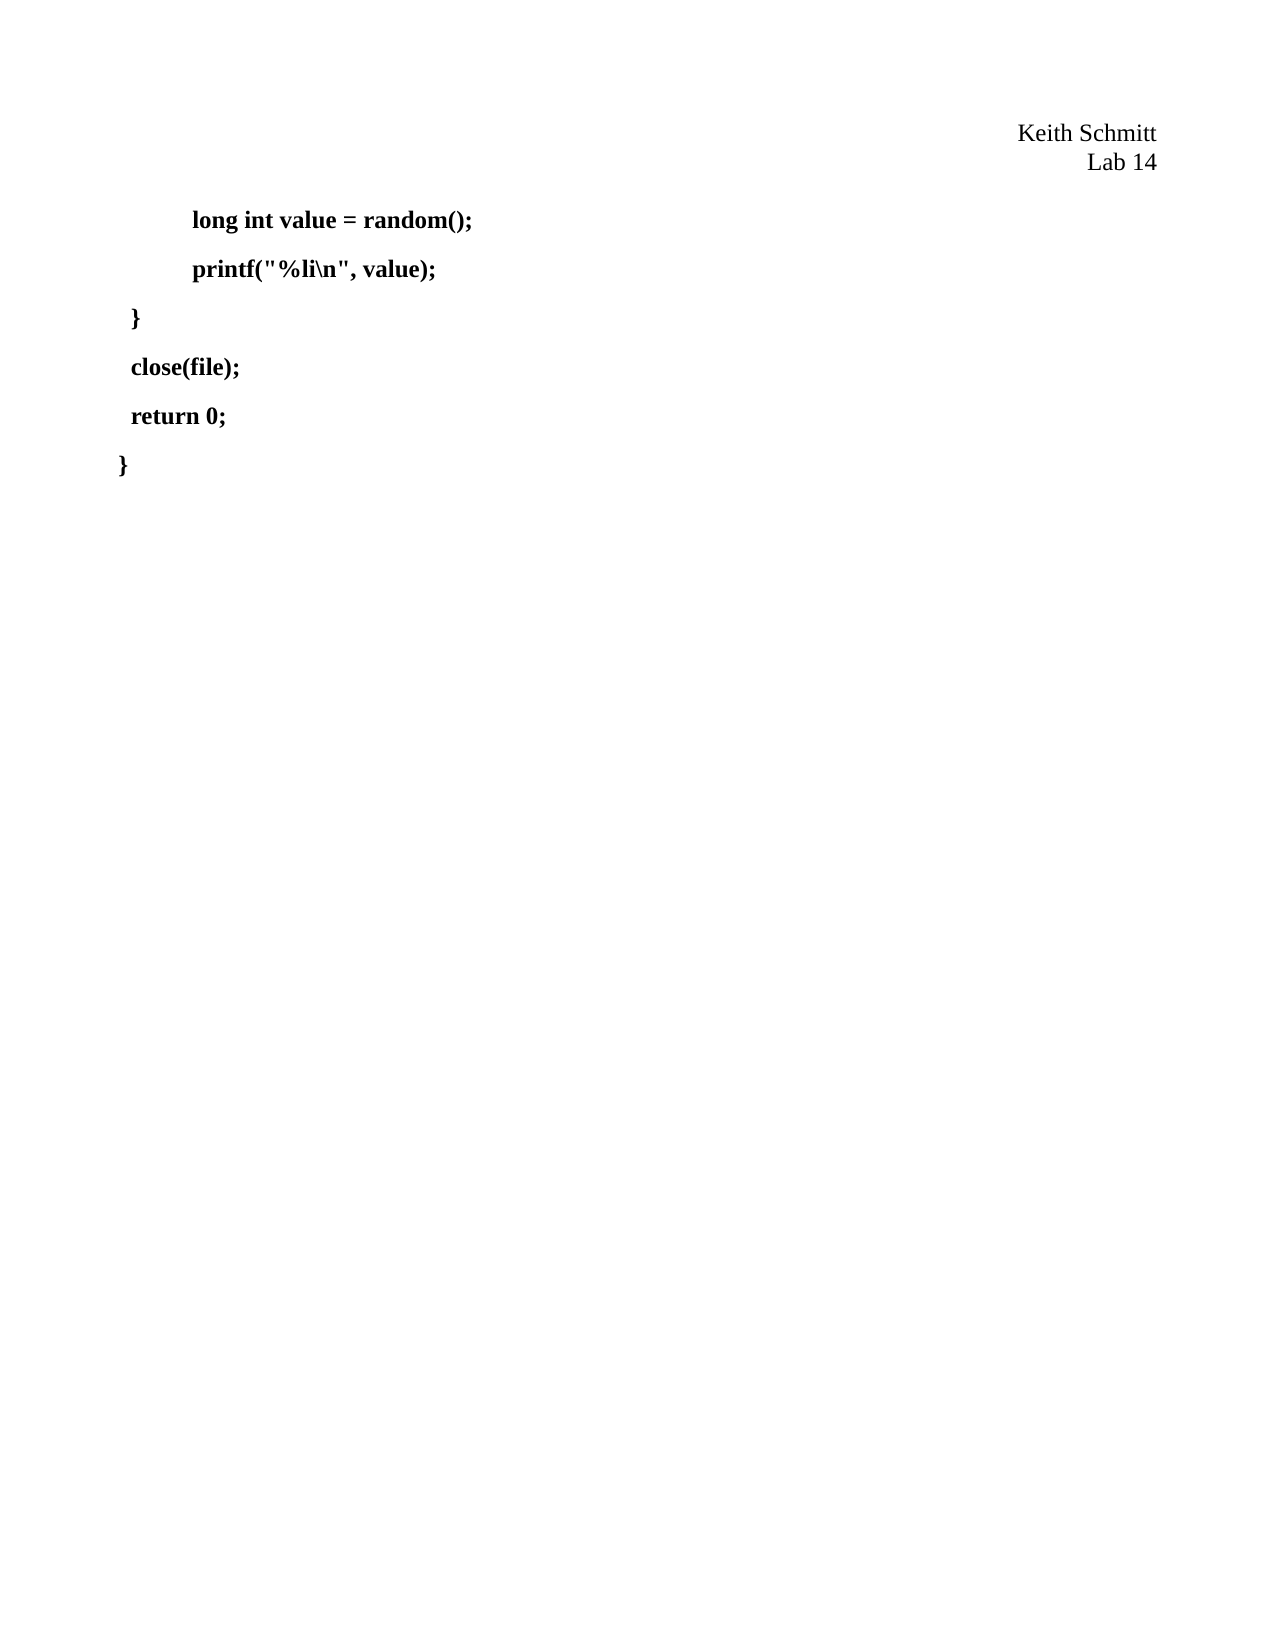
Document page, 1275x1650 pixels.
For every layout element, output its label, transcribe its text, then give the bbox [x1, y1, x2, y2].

text } [118, 450, 1157, 479]
text long int value = random(); [118, 205, 1157, 234]
text close(file); [118, 352, 1157, 381]
text printf("%li\n", value); [118, 254, 1157, 283]
text return 0; [118, 401, 1157, 430]
text } [118, 303, 1157, 332]
